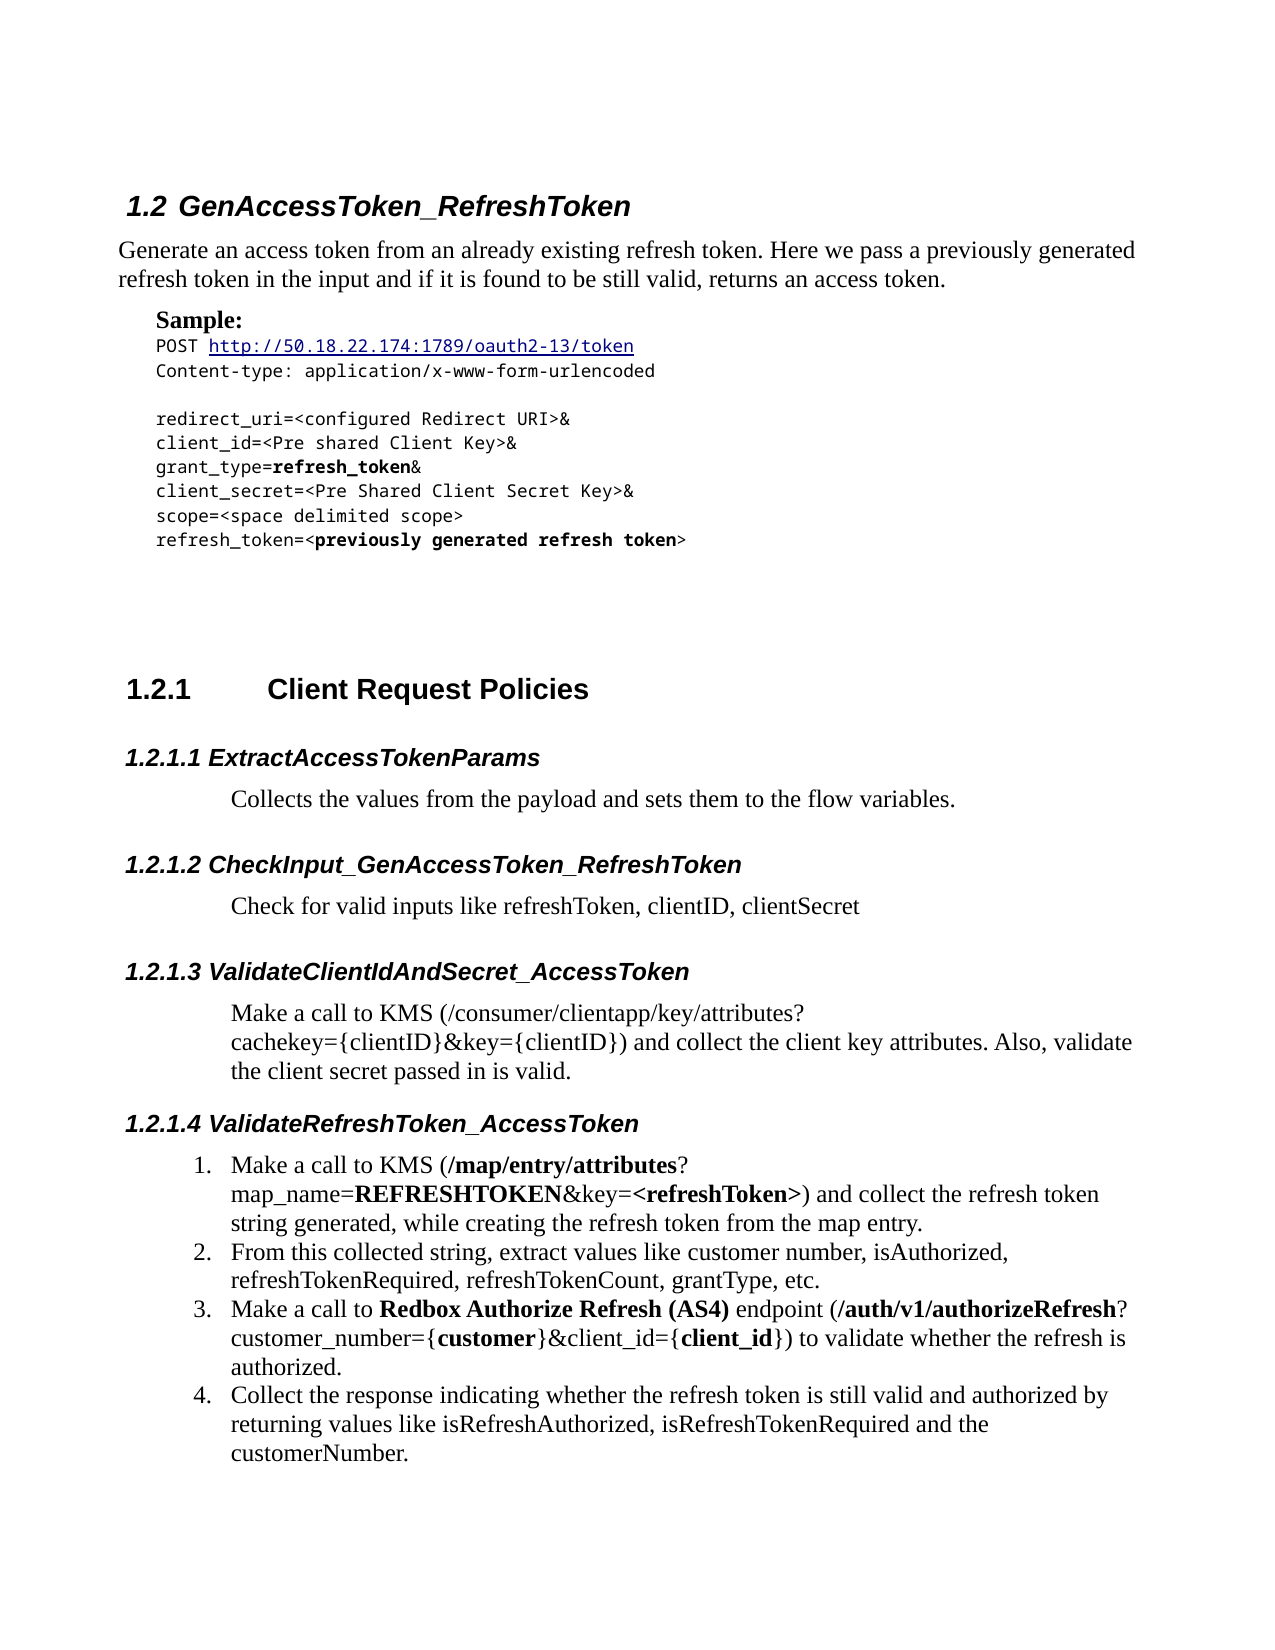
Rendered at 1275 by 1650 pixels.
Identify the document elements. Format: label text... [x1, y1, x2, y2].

list client_id=<Pre shared Client Key>& [156, 431, 1157, 455]
list Make a call to Redbox Authorize Refresh (AS4) endpoint (/auth/v1/authorizeRefresh?customer_number={customer}&client_id={client_id}) to validate whether the refresh is authorized. [193, 1294, 1157, 1381]
list redirect_uri=<configured Redirect URI>& [156, 406, 1157, 431]
list Collects the values from the payload and sets them to the flow variables. [231, 784, 1157, 812]
list refresh_token=<previously generated refresh token> [156, 527, 1157, 551]
list client_secret=<Pre Shared Client Secret Key>& [156, 479, 1157, 503]
subtitle CheckInput_GenAccessToken_RefreshToken [118, 850, 1157, 878]
list Check for valid inputs like refreshToken, clientID, clientSecret [193, 891, 1157, 920]
list Collect the response indicating whether the refresh token is still valid and authorized by returning values like isRefreshAuthorized, isRefreshTokenRequired and the customerNumber. [193, 1381, 1157, 1467]
list Sample: [156, 305, 1157, 334]
list scope=<space delimited scope> [156, 503, 1157, 527]
list From this collected string, extract values like customer number, isAuthorized, refreshTokenRequired, refreshTokenCount, grantType, etc. [193, 1237, 1157, 1294]
list Make a call to KMS (/consumer/clientapp/key/attributes?cachekey={clientID}&key={clientID}) and collect the client key attributes. Also, validate the client secret passed in is valid. [231, 998, 1157, 1084]
subtitle ExtractAccessTokenParams [118, 743, 1157, 771]
subtitle ValidateRefreshToken_AccessToken [118, 1109, 1157, 1138]
text Generate an access token from an already existing refresh token. Here we pass a previously generated refresh token in the input and if it is found to be still valid, returns an access token. [118, 235, 1157, 293]
list Make a call to KMS (/map/entry/attributes?map_name=REFRESHTOKEN&key=<refreshToken>) and collect the refresh token string generated, while creating the refresh token from the map entry. [193, 1151, 1157, 1237]
list Content-type: application/x-www-form-urlencoded [156, 358, 1157, 382]
subtitle ValidateClientIdAndSecret_AccessToken [118, 957, 1157, 986]
list POST http://50.18.22.174:1789/oauth2-13/token [156, 334, 1157, 358]
subtitle GenAccessToken_RefreshToken [118, 189, 1157, 223]
list grant_type=refresh_token& [156, 455, 1157, 479]
subtitle Client Request Policies [118, 672, 1157, 705]
